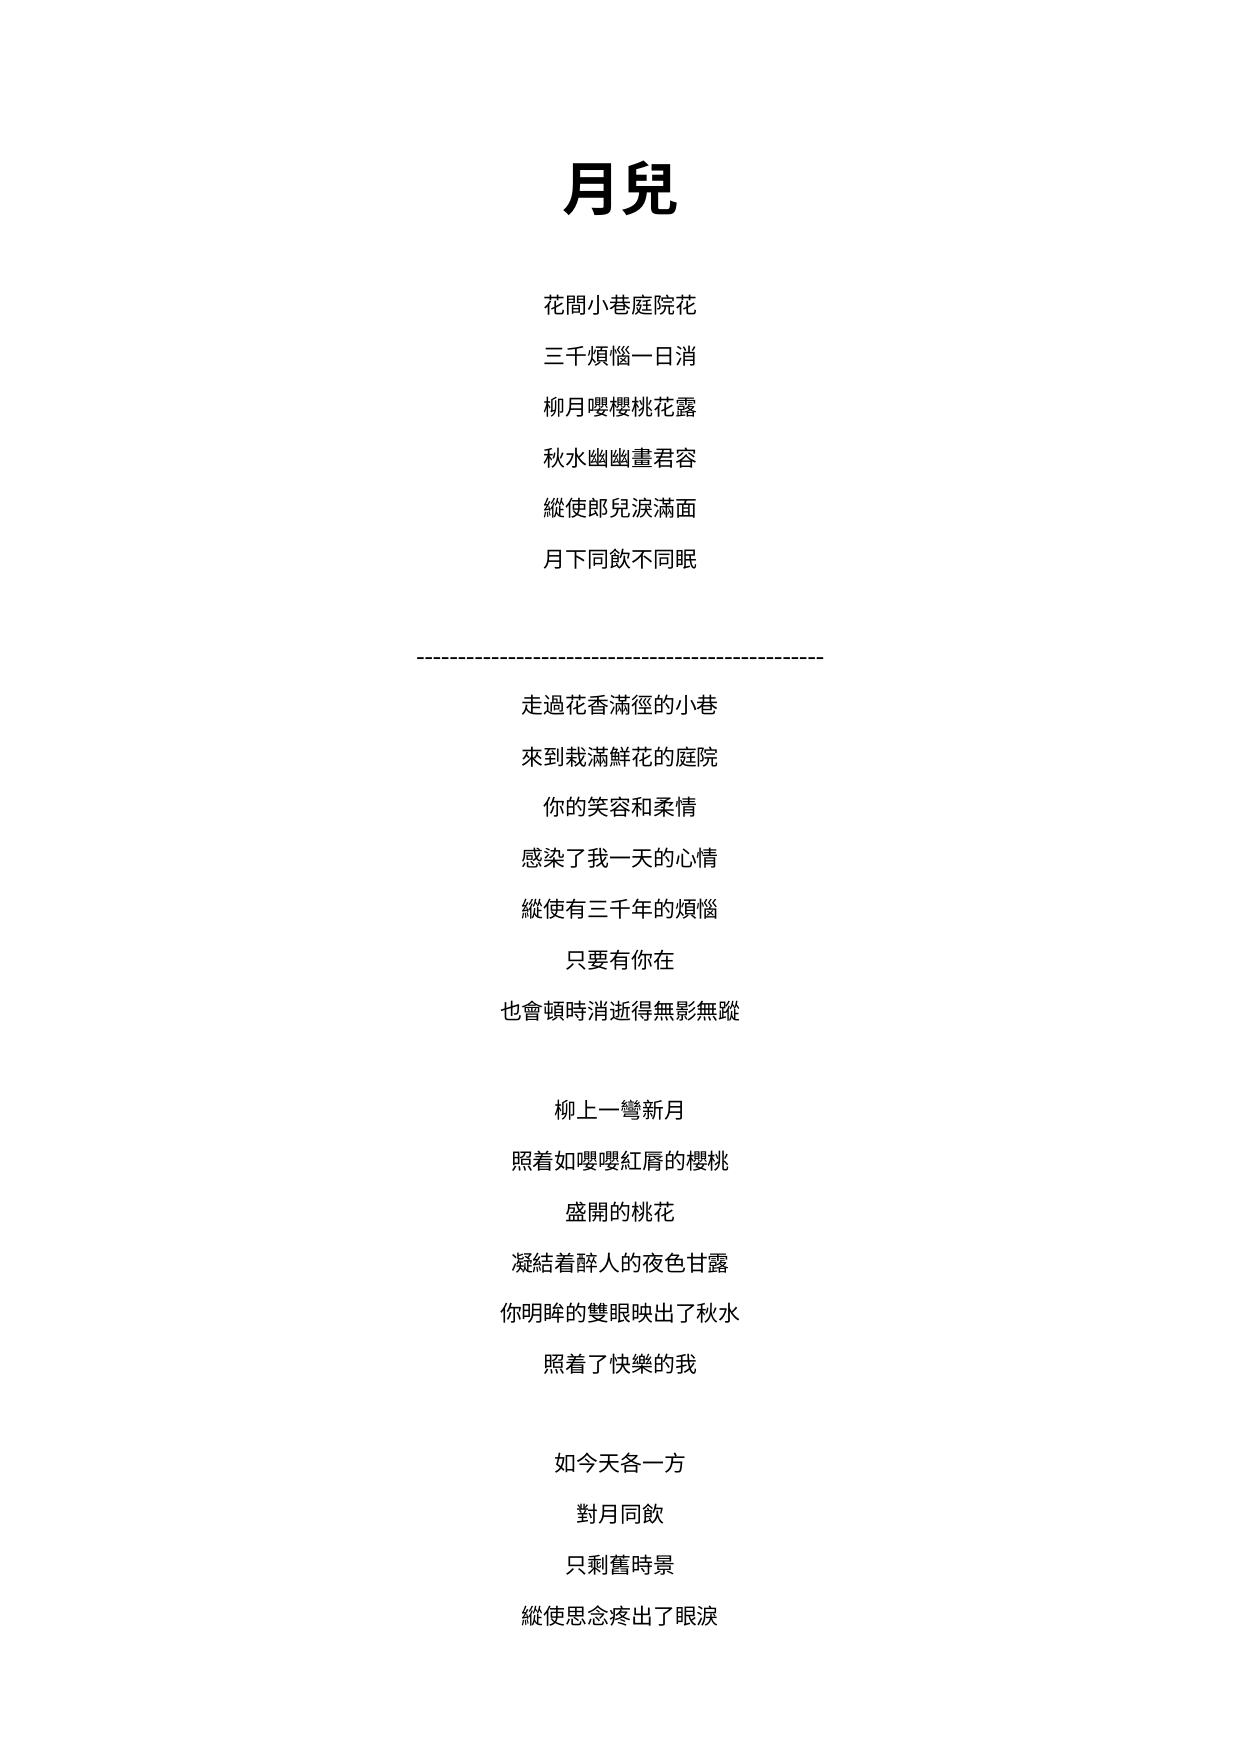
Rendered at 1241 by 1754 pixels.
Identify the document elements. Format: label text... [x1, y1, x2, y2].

text 縱使有三千年的煩惱 [118, 892, 1122, 924]
text 你的笑容和柔情 [118, 790, 1122, 822]
text 照着了快樂的我 [118, 1347, 1122, 1379]
text 柳上一彎新月 [118, 1093, 1122, 1124]
text 凝結着醉人的夜色甘露 [118, 1246, 1122, 1277]
text 來到栽滿鮮花的庭院 [118, 739, 1122, 771]
text 只要有你在 [118, 943, 1122, 975]
text ------------------------------------------------- [118, 641, 1122, 670]
text 三千煩惱一日消 [118, 339, 1122, 370]
text 柳月嚶櫻桃花露 [118, 389, 1122, 421]
title 月兒 [118, 143, 1122, 228]
text 只剩舊時景 [118, 1548, 1122, 1579]
text 縱使郎兒淚滿面 [118, 491, 1122, 523]
text 照着如嚶嚶紅脣的櫻桃 [118, 1144, 1122, 1175]
text 花間小巷庭院花 [118, 288, 1122, 319]
text 也會頓時消逝得無影無蹤 [118, 994, 1122, 1026]
text 你明眸的雙眼映出了秋水 [118, 1296, 1122, 1328]
text 秋水幽幽畫君容 [118, 441, 1122, 472]
text 對月同飲 [118, 1497, 1122, 1528]
text 盛開的桃花 [118, 1194, 1122, 1226]
text 感染了我一天的心情 [118, 841, 1122, 873]
text 如今天各一方 [118, 1446, 1122, 1478]
text 月下同飲不同眠 [118, 542, 1122, 574]
text 縱使思念疼出了眼淚 [118, 1599, 1122, 1630]
text 走過花香滿徑的小巷 [118, 688, 1122, 720]
